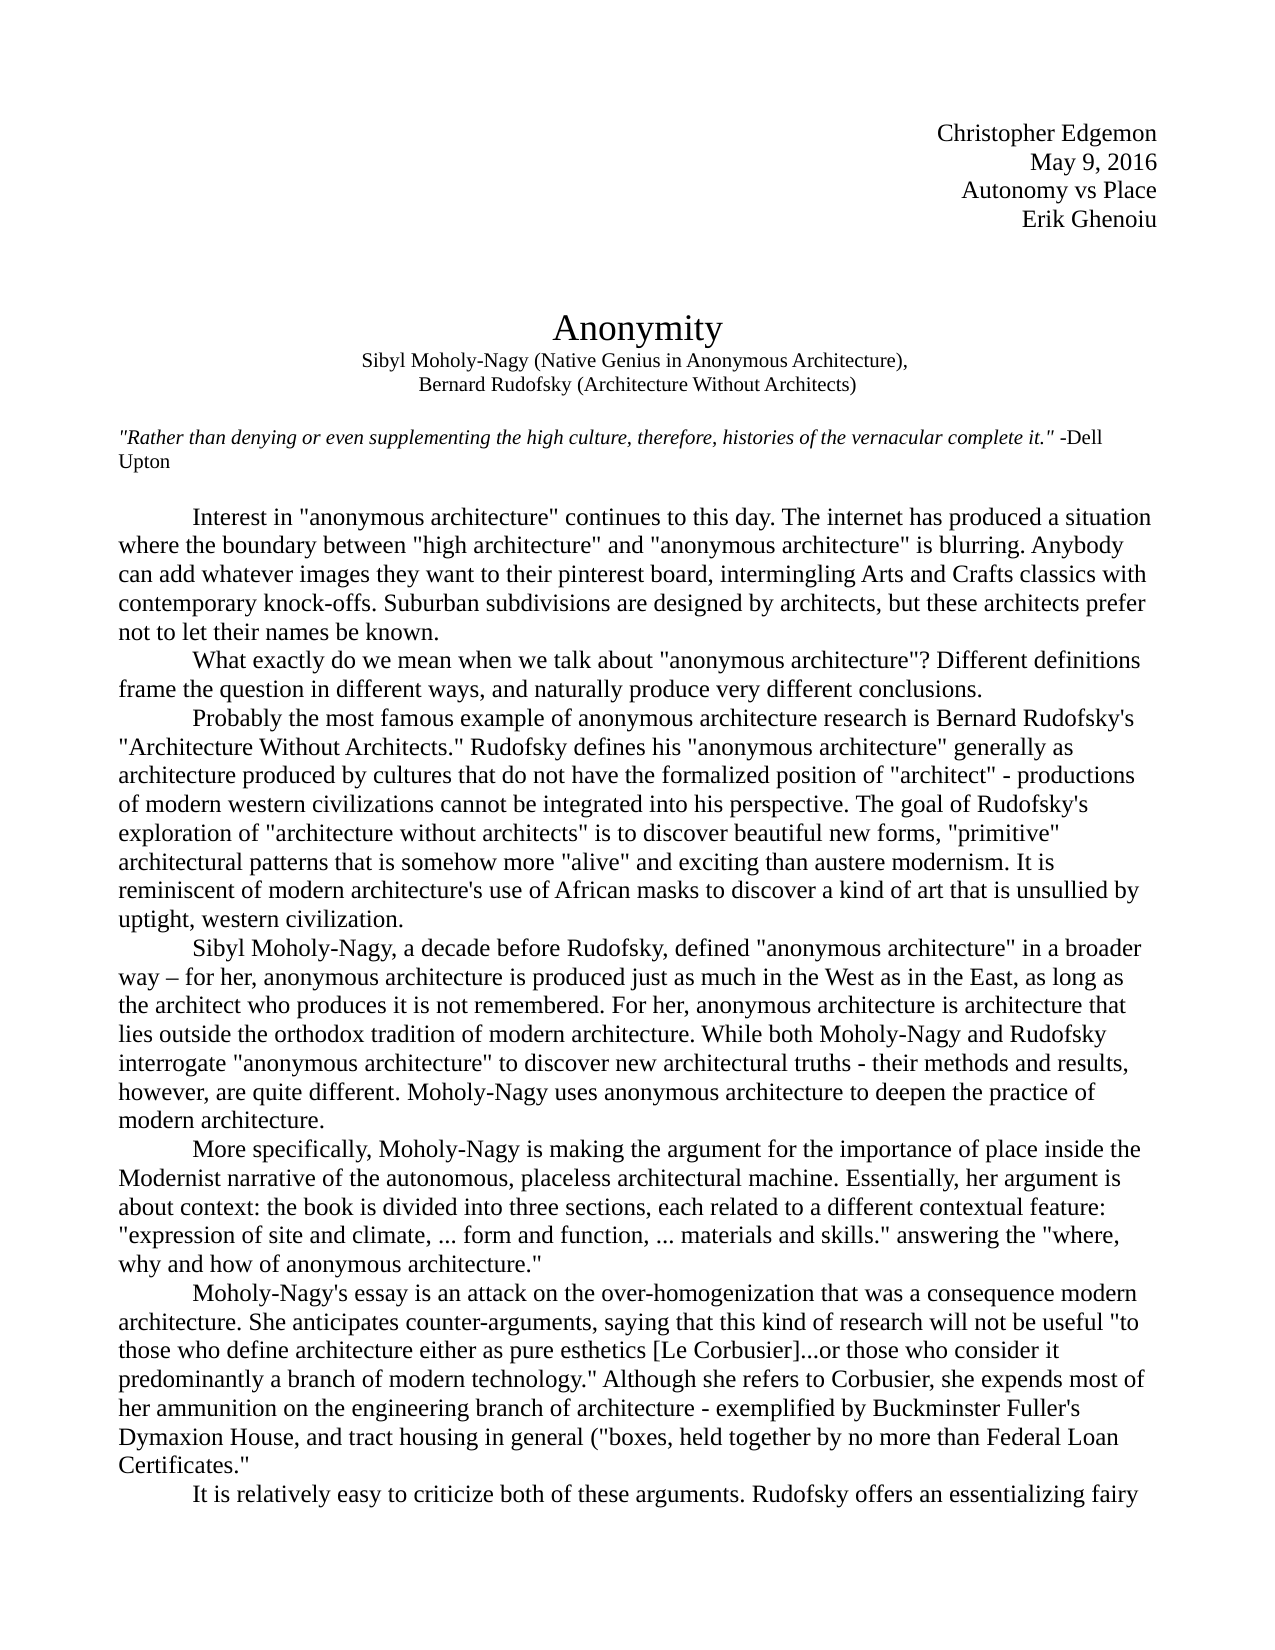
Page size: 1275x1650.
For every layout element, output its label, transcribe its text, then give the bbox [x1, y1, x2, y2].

text Sibyl Moholy-Nagy, a decade before Rudofsky, defined "anonymous architecture" in a broader way – for her, anonymous architecture is produced just as much in the West as in the East, as long as the architect who produces it is not remembered. For her, anonymous architecture is architecture that lies outside the orthodox tradition of modern architecture. While both Moholy-Nagy and Rudofsky interrogate "anonymous architecture" to discover new architectural truths - their methods and results, however, are quite different. Moholy-Nagy uses anonymous architecture to deepen the practice of modern architecture. [118, 933, 1157, 1134]
text "Rather than denying or even supplementing the high culture, therefore, histories of the vernacular complete it." -Dell Upton [118, 425, 1157, 473]
text Moholy-Nagy's essay is an attack on the over-homogenization that was a consequence modern architecture. She anticipates counter-arguments, saying that this kind of research will not be useful "to those who define architecture either as pure esthetics [Le Corbusier]...or those who consider it predominantly a branch of modern technology." Although she refers to Corbusier, she expends most of her ammunition on the engineering branch of architecture - exemplified by Buckminster Fuller's Dymaxion House, and tract housing in general ("boxes, held together by no more than Federal Loan Certificates." [118, 1278, 1157, 1479]
text It is relatively easy to criticize both of these arguments. Rudofsky offers an essentializing fairy [118, 1479, 1157, 1508]
text Bernard Rudofsky (Architecture Without Architects) [118, 372, 1157, 396]
text Anonymity [118, 305, 1157, 348]
text What exactly do we mean when we talk about "anonymous architecture"? Different definitions frame the question in different ways, and naturally produce very different conclusions. [118, 646, 1157, 703]
text Erik Ghenoiu [118, 204, 1157, 233]
text Sibyl Moholy-Nagy (Native Genius in Anonymous Architecture), [118, 348, 1157, 372]
text More specifically, Moholy-Nagy is making the argument for the importance of place inside the Modernist narrative of the autonomous, placeless architectural machine. Essentially, her argument is about context: the book is divided into three sections, each related to a different contextual feature: "expression of site and climate, ... form and function, ... materials and skills." answering the "where, why and how of anonymous architecture." [118, 1134, 1157, 1278]
text Interest in "anonymous architecture" continues to this day. The internet has produced a situation where the boundary between "high architecture" and "anonymous architecture" is blurring. Anybody can add whatever images they want to their pinterest board, intermingling Arts and Crafts classics with contemporary knock-offs. Suburban subdivisions are designed by architects, but these architects prefer not to let their names be known. [118, 502, 1157, 646]
text Autonomy vs Place [118, 176, 1157, 204]
text Christopher Edgemon [118, 118, 1157, 147]
text Probably the most famous example of anonymous architecture research is Bernard Rudofsky's "Architecture Without Architects." Rudofsky defines his "anonymous architecture" generally as architecture produced by cultures that do not have the formalized position of "architect" - productions of modern western civilizations cannot be integrated into his perspective. The goal of Rudofsky's exploration of "architecture without architects" is to discover beautiful new forms, "primitive" architectural patterns that is somehow more "alive" and exciting than austere modernism. It is reminiscent of modern architecture's use of African masks to discover a kind of art that is unsullied by uptight, western civilization. [118, 703, 1157, 933]
text May 9, 2016 [118, 147, 1157, 176]
